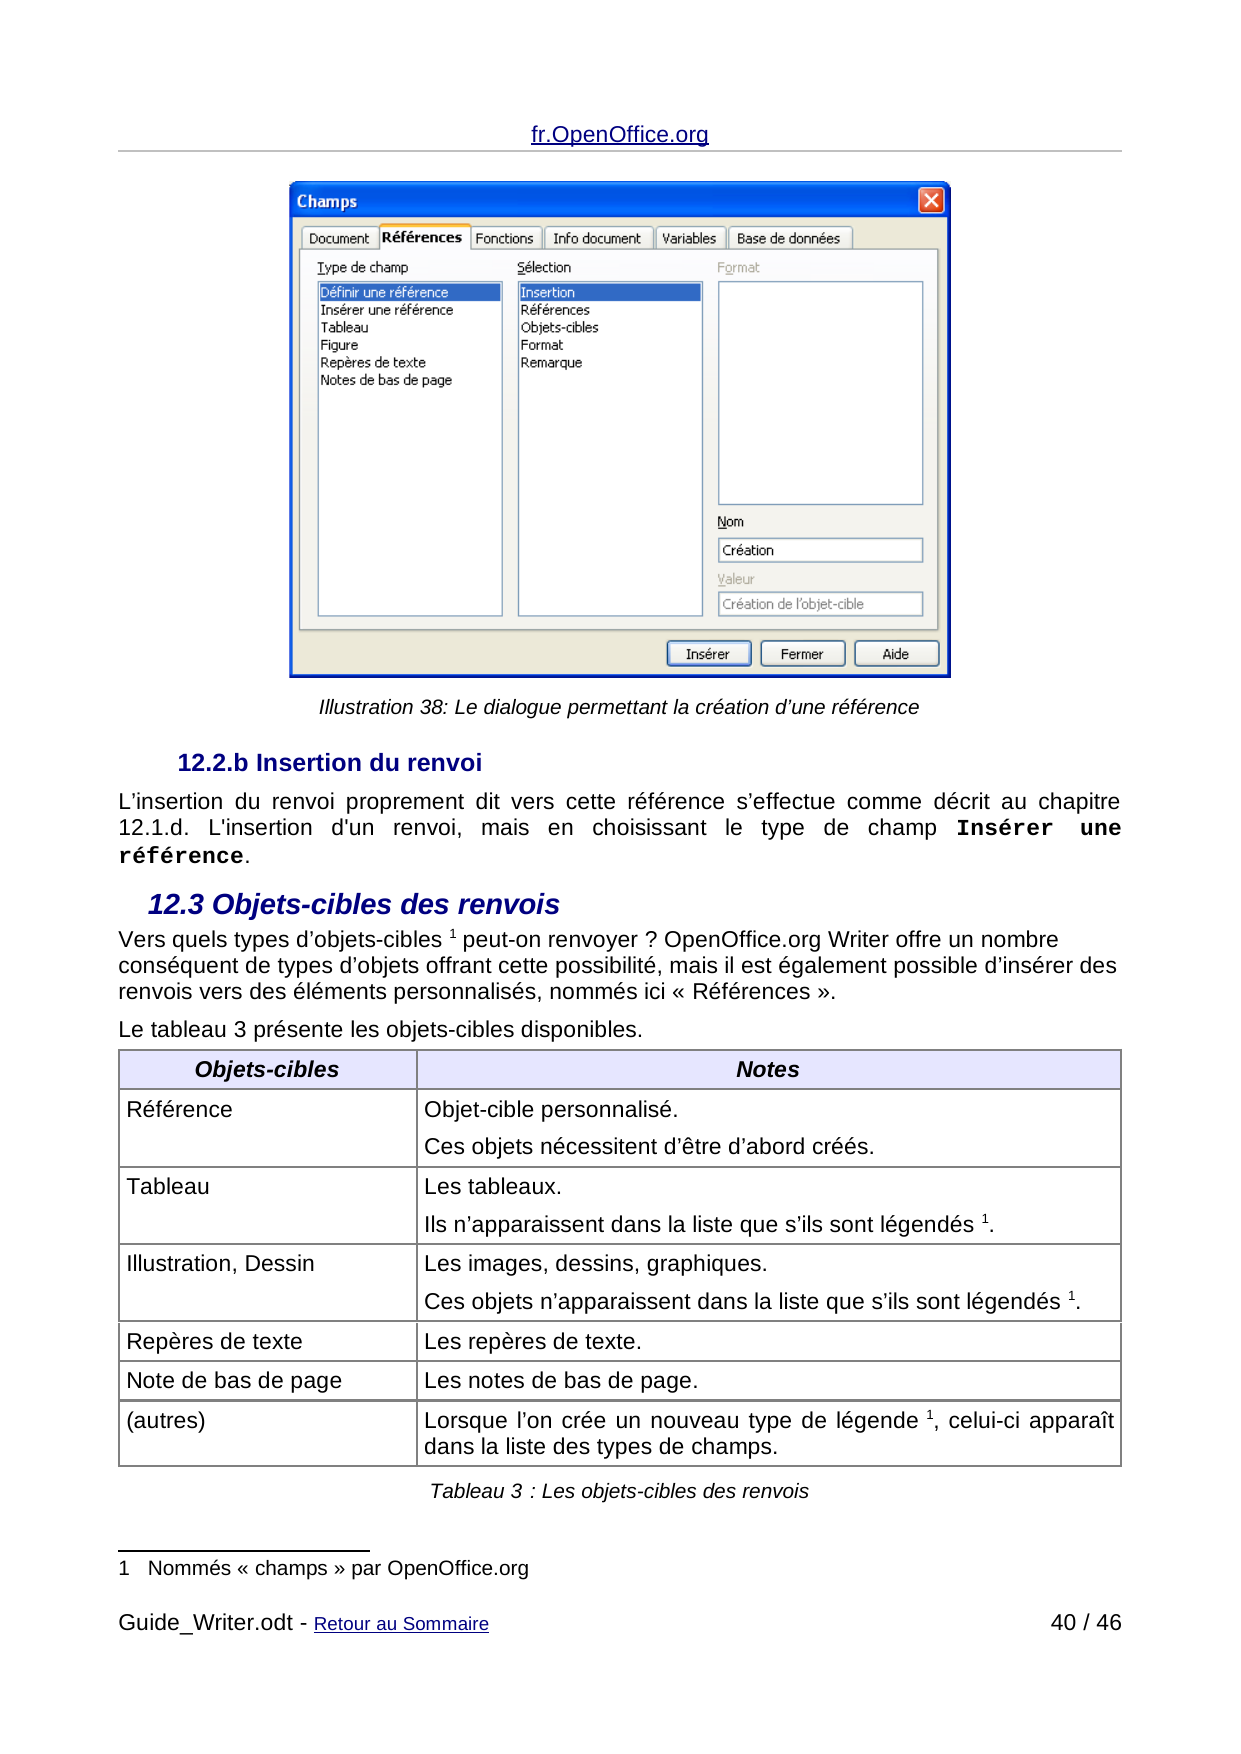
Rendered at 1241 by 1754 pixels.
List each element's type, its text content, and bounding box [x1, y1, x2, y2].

table_header Objets-cibles [120, 1051, 416, 1088]
table_cell Note de bas de page [120, 1362, 416, 1399]
subtitle Insertion du renvoi [177, 182, 1122, 776]
table_cell (autres) [120, 1402, 416, 1465]
text Nommés « champs » par OpenOffice.org [118, 1557, 1122, 1580]
picture [289, 181, 951, 678]
table_cell Objet-cible personnalisé. Ces objets nécessitent d’être d’abord créés. [418, 1090, 1120, 1166]
table_cell Repères de texte [120, 1323, 416, 1360]
table_cell Les images, dessins, graphiques. Ces objets n’apparaissent dans la liste que s’ils sont légendés 1. [418, 1245, 1120, 1320]
text Tableau 3 : Les objets-cibles des renvois [118, 1479, 1122, 1503]
table_cell Tableau [120, 1168, 416, 1243]
text Le tableau 3 présente les objets-cibles disponibles. [118, 1017, 1122, 1043]
table_cell Les tableaux. Ils n’apparaissent dans la liste que s’ils sont légendés 1. [418, 1168, 1120, 1243]
text Vers quels types d’objets-cibles peut-on renvoyer ? OpenOffice.org Writer offre un nombre conséquent de types d’objets offrant cette possibilité, mais il est également possible d’insérer des renvois vers des éléments personnalisés, nommés ici « Références ». [118, 927, 1122, 1005]
text Illustration 38: Le dialogue permettant la création d’une référence [289, 678, 951, 719]
table_cell Référence [120, 1090, 416, 1166]
table_cell Les repères de texte. [418, 1323, 1120, 1360]
table_cell Illustration, Dessin [120, 1245, 416, 1320]
text L’insertion du renvoi proprement dit vers cette référence s’effectue comme décrit au chapitre 12.1.d. L'insertion d'un renvoi, mais en choisissant le type de champ Insérer une référence. [118, 788, 1122, 871]
table_cell Lorsque l’on crée un nouveau type de légende 1, celui-ci apparaît dans la liste des types de champs. [418, 1402, 1120, 1465]
subtitle Objets-cibles des renvois [148, 888, 1122, 921]
table_header Notes [418, 1051, 1120, 1088]
table_cell Les notes de bas de page. [418, 1362, 1120, 1399]
